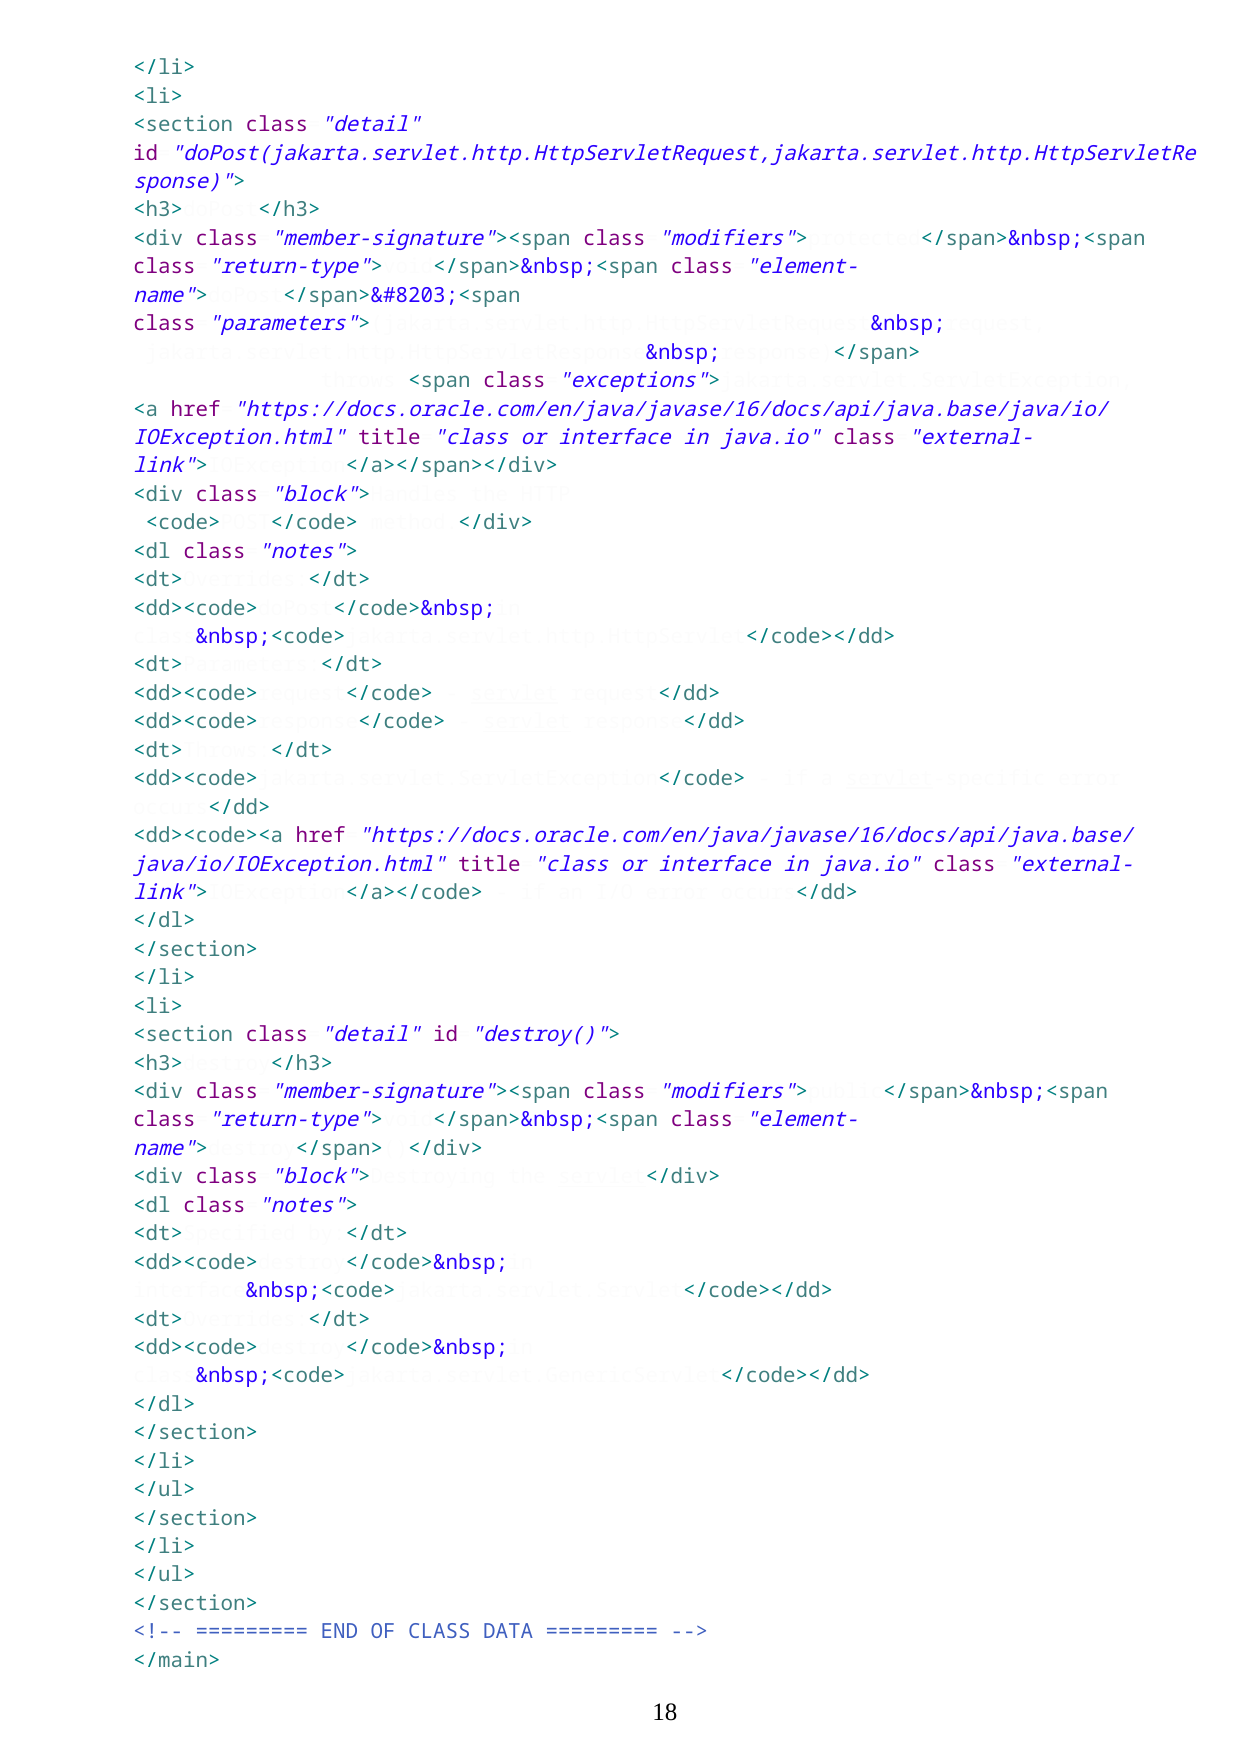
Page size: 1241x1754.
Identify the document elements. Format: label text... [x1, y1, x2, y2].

text <li> [133, 991, 1196, 1019]
text <dt>Specified by:</dt> [133, 1218, 1196, 1247]
text </li> [133, 1531, 1196, 1559]
text <a href="https://docs.oracle.com/en/java/javase/16/docs/api/java.base/java/io/IOException.html" title="class or interface in java.io" class="external-link">IOException</a></span></div> [133, 394, 1196, 479]
text <div class="block">Destroying the servlet</div> [133, 1161, 1196, 1190]
text <dl class="notes"> [133, 536, 1196, 564]
text </li> [133, 1446, 1196, 1474]
text <!-- ========= END OF CLASS DATA ========= --> [133, 1616, 1196, 1645]
text <dd><code>jakarta.servlet.ServletException</code> - if a servlet-specific error occurs</dd> [133, 763, 1196, 820]
text </dl> [133, 1389, 1196, 1417]
text <section class="detail" id="destroy()"> [133, 1019, 1196, 1048]
text <h3>doPost</h3> [133, 194, 1196, 223]
text <div class="block">Handles the HTTP [133, 479, 1196, 507]
text </main> [133, 1645, 1196, 1673]
text <dd><code>destroy</code>&nbsp;in class&nbsp;<code>jakarta.servlet.GenericServlet</code></dd> [133, 1332, 1196, 1389]
text <dd><code>destroy</code>&nbsp;in interface&nbsp;<code>jakarta.servlet.Servlet</code></dd> [133, 1247, 1196, 1304]
text <dt>Throws:</dt> [133, 735, 1196, 763]
text <dd><code>request</code> - servlet request</dd> [133, 678, 1196, 706]
text </ul> [133, 1559, 1196, 1588]
text </li> [133, 52, 1196, 81]
text <dd><code><a href="https://docs.oracle.com/en/java/javase/16/docs/api/java.base/java/io/IOException.html" title="class or interface in java.io" class="external-link">IOException</a></code> - if an I/O error occurs</dd> [133, 820, 1196, 906]
text </ul> [133, 1474, 1196, 1503]
text jakarta.servlet.http.HttpServletResponse&nbsp;response)</span> [133, 337, 1196, 365]
text <dt>Overrides:</dt> [133, 564, 1196, 593]
text <li> [133, 81, 1196, 109]
text <dt>Overrides:</dt> [133, 1304, 1196, 1332]
text <div class="member-signature"><span class="modifiers">protected</span>&nbsp;<span class="return-type">void</span>&nbsp;<span class="element-name">doPost</span>&#8203;<span class="parameters">(jakarta.servlet.http.HttpServletRequest&nbsp;request, [133, 223, 1196, 337]
text <dt>Parameters:</dt> [133, 649, 1196, 678]
text <dd><code>doPost</code>&nbsp;in class&nbsp;<code>jakarta.servlet.http.HttpServlet</code></dd> [133, 593, 1196, 649]
text <h3>destroy</h3> [133, 1048, 1196, 1076]
text <section class="detail" id="doPost(jakarta.servlet.http.HttpServletRequest,jakarta.servlet.http.HttpServletResponse)"> [133, 109, 1196, 194]
text throws <span class="exceptions">jakarta.servlet.ServletException, [133, 365, 1196, 394]
text <dd><code>response</code> - servlet response</dd> [133, 706, 1196, 735]
text <dl class="notes"> [133, 1190, 1196, 1218]
text </section> [133, 1417, 1196, 1446]
text </section> [133, 934, 1196, 962]
text <code>POST</code> method.</div> [133, 507, 1196, 536]
text </li> [133, 962, 1196, 991]
text </section> [133, 1588, 1196, 1616]
text </dl> [133, 906, 1196, 934]
text </section> [133, 1503, 1196, 1531]
text <div class="member-signature"><span class="modifiers">public</span>&nbsp;<span class="return-type">void</span>&nbsp;<span class="element-name">destroy</span>()</div> [133, 1076, 1196, 1161]
